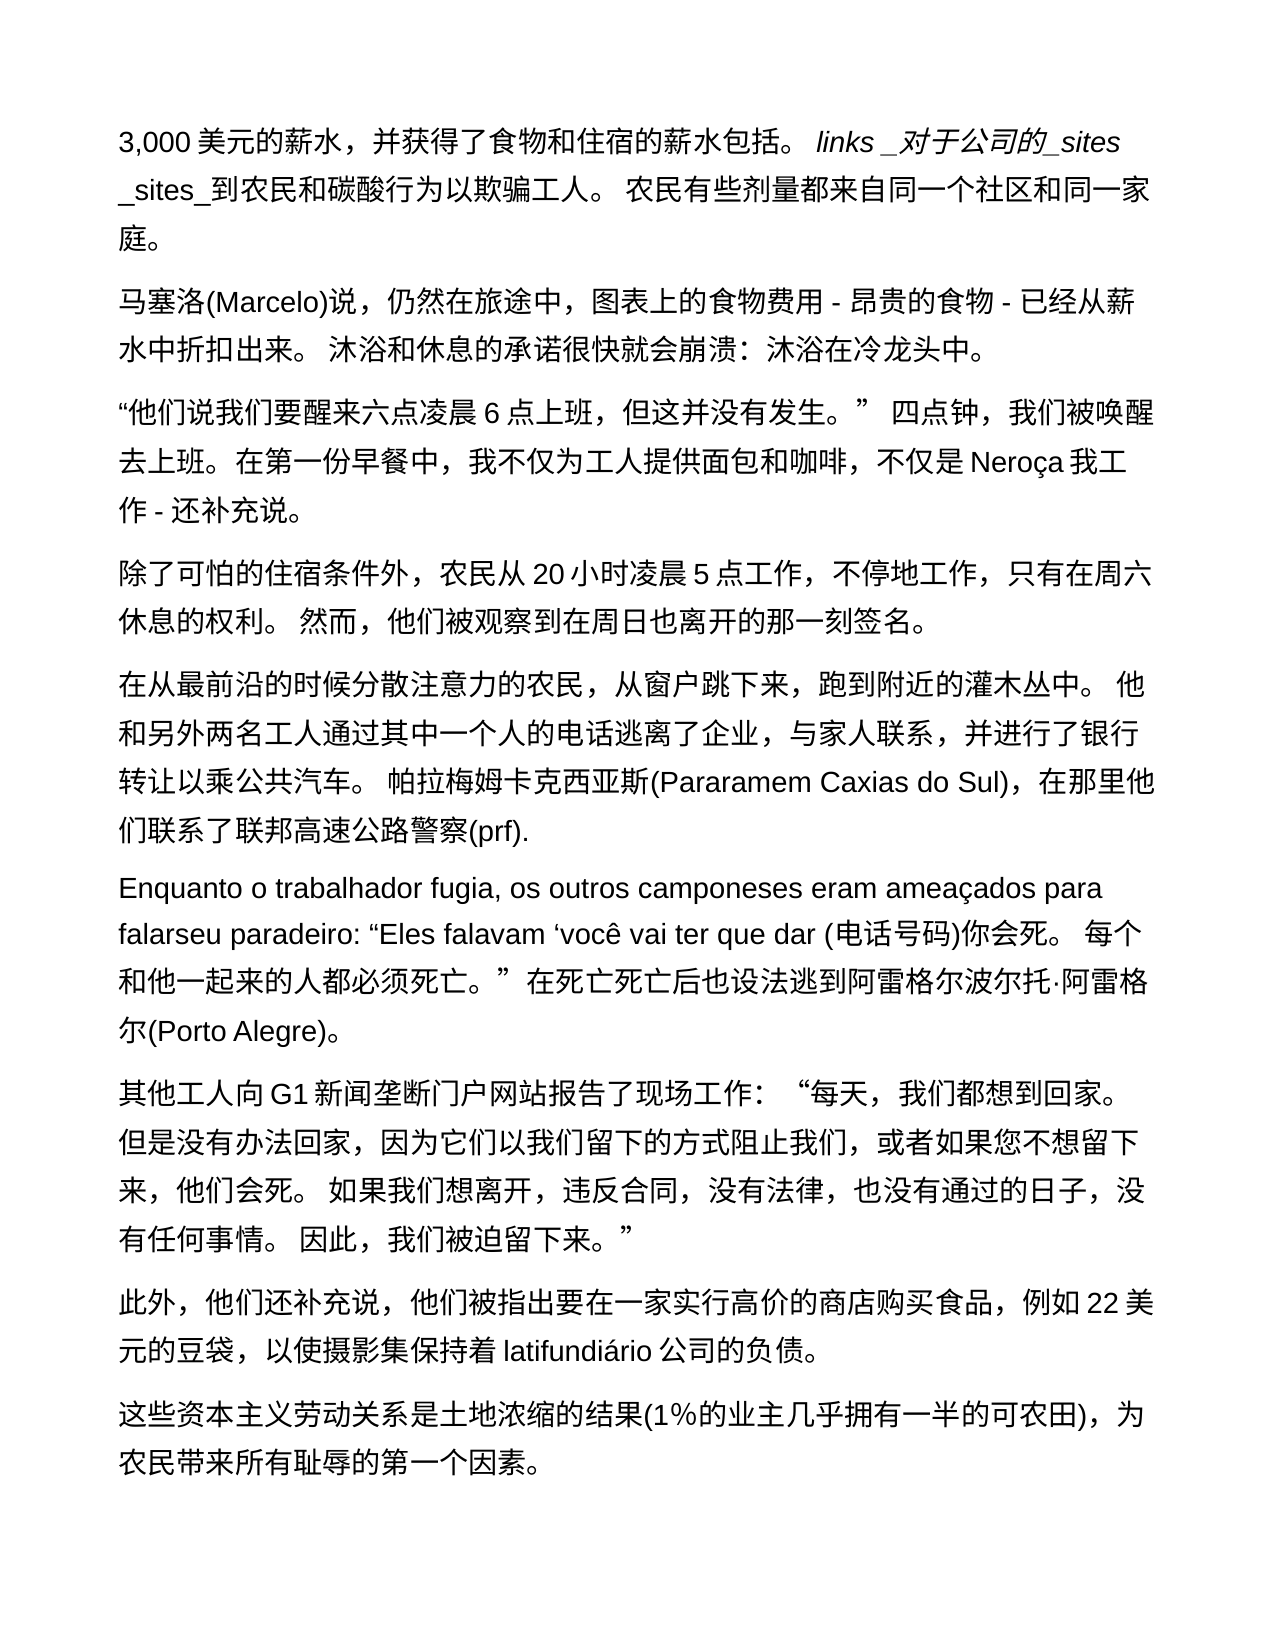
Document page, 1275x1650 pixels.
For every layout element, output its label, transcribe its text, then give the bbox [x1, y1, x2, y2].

text “他们说我们要醒来六点凌晨6点上班，但这并没有发生。” 四点钟，我们被唤醒去上班。在第一份早餐中，我不仅为工人提供面包和咖啡，不仅是Neroça我工作 - 还补充说。 [118, 390, 1157, 529]
text 在从最前沿的时候分散注意力的农民，从窗户跳下来，跑到附近的灌木丛中。 他和另外两名工人通过其中一个人的电话逃离了企业，与家人联系，并进行了银行转让以乘公共汽车。 帕拉梅姆卡克西亚斯(Pararamem Caxias do Sul)，在那里他们联系了联邦高速公路警察(prf). [118, 662, 1157, 850]
text 马塞洛(Marcelo)说，仍然在旅途中，图表上的食物费用 - 昂贵的食物 - 已经从薪水中折扣出来。 沐浴和休息的承诺很快就会崩溃：沐浴在冷龙头中。 [118, 278, 1157, 369]
text 此外，他们还补充说，他们被指出要在一家实行高价的商店购买食品，例如22美元的豆袋，以使摄影集保持着latifundiário公司的负债。 [118, 1279, 1157, 1370]
text Enquanto o trabalhador fugia, os outros camponeses eram ameaçados para falarseu paradeiro: “Eles falavam ‘você vai ter que dar (电话号码)你会死。 每个和他一起来的人都必须死亡。”在死亡死亡后也设法逃到阿雷格尔波尔托·阿雷格尔(Porto Alegre)。 [118, 871, 1157, 1050]
text 其他工人向G1新闻垄断门户网站报告了现场工作：“每天，我们都想到回家。 但是没有办法回家，因为它们以我们留下的方式阻止我们，或者如果您不想留下来，他们会死。 如果我们想离开，违反合同，没有法律，也没有通过的日子，没有任何事情。 因此，我们被迫留下来。” [118, 1071, 1157, 1258]
text 这些资本主义劳动关系是土地浓缩的结果(1％的业主几乎拥有一半的可农田)，为农民带来所有耻辱的第一个因素。 [118, 1391, 1157, 1482]
text 除了可怕的住宿条件外，农民从20小时凌晨5点工作，不停地工作，只有在周六休息的权利。 然而，他们被观察到在周日也离开的那一刻签名。 [118, 550, 1157, 641]
text 3,000美元的薪水，并获得了食物和住宿的薪水包括。 links _对于公司的_sites _sites_到农民和碳酸行为以欺骗工人。 农民有些剂量都来自同一个社区和同一家庭。 [118, 118, 1157, 257]
